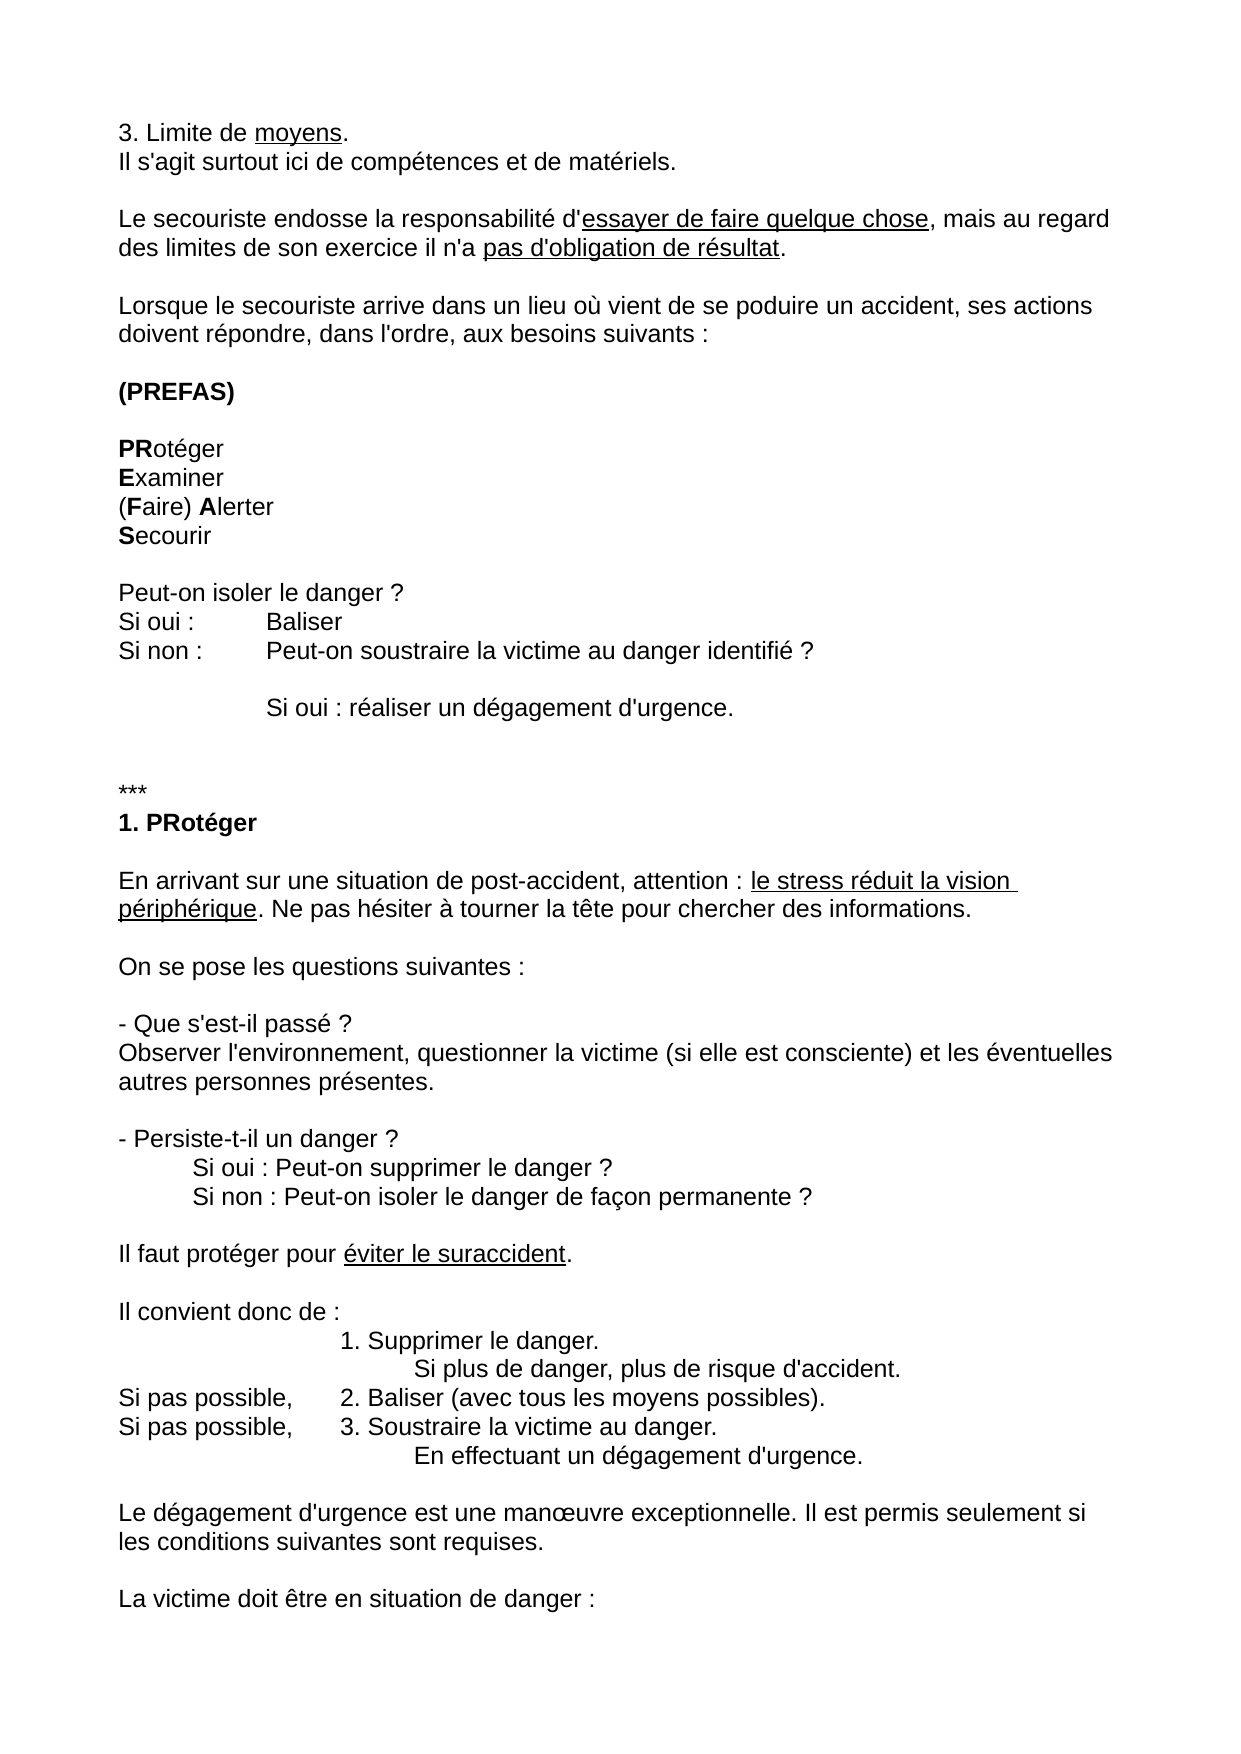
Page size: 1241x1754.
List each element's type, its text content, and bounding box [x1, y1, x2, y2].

text Si pas possible, 3. Soustraire la victime au danger. [118, 1412, 1122, 1441]
text Le dégagement d'urgence est une manœuvre exceptionnelle. Il est permis seulement si les conditions suivantes sont requises. [118, 1498, 1122, 1556]
text Si oui : réaliser un dégagement d'urgence. [118, 693, 1122, 722]
text Il faut protéger pour éviter le suraccident. [118, 1239, 1122, 1268]
text La victime doit être en situation de danger : [118, 1584, 1122, 1613]
text En arrivant sur une situation de post-accident, attention : le stress réduit la vision périphérique. Ne pas hésiter à tourner la tête pour chercher des informations. [118, 866, 1122, 923]
text Si non : Peut-on isoler le danger de façon permanente ? [118, 1182, 1122, 1211]
text Peut-on isoler le danger ? [118, 578, 1122, 607]
text Il s'agit surtout ici de compétences et de matériels. [118, 147, 1122, 176]
text 1. PRotéger [118, 808, 1122, 837]
text Secourir [118, 521, 1122, 549]
text En effectuant un dégagement d'urgence. [118, 1441, 1122, 1469]
text Le secouriste endosse la responsabilité d'essayer de faire quelque chose, mais au regard des limites de son exercice il n'a pas d'obligation de résultat. [118, 204, 1122, 262]
text PRotéger [118, 434, 1122, 463]
text *** [118, 779, 1122, 808]
text Examiner [118, 463, 1122, 492]
text - Que s'est-il passé ? [118, 1009, 1122, 1038]
text Observer l'environnement, questionner la victime (si elle est consciente) et les éventuelles autres personnes présentes. [118, 1038, 1122, 1096]
text - Persiste-t-il un danger ? [118, 1124, 1122, 1153]
text Il convient donc de : [118, 1297, 1122, 1326]
text Si non : Peut-on soustraire la victime au danger identifié ? [118, 636, 1122, 664]
text Si oui : Baliser [118, 607, 1122, 636]
text Si pas possible, 2. Baliser (avec tous les moyens possibles). [118, 1383, 1122, 1412]
text On se pose les questions suivantes : [118, 952, 1122, 981]
text Si plus de danger, plus de risque d'accident. [118, 1354, 1122, 1383]
text Si oui : Peut-on supprimer le danger ? [118, 1153, 1122, 1182]
text 1. Supprimer le danger. [118, 1326, 1122, 1354]
text (PREFAS) [118, 377, 1122, 406]
text Lorsque le secouriste arrive dans un lieu où vient de se poduire un accident, ses actions doivent répondre, dans l'ordre, aux besoins suivants : [118, 291, 1122, 348]
text (Faire) Alerter [118, 492, 1122, 521]
text 3. Limite de moyens. [118, 118, 1122, 147]
